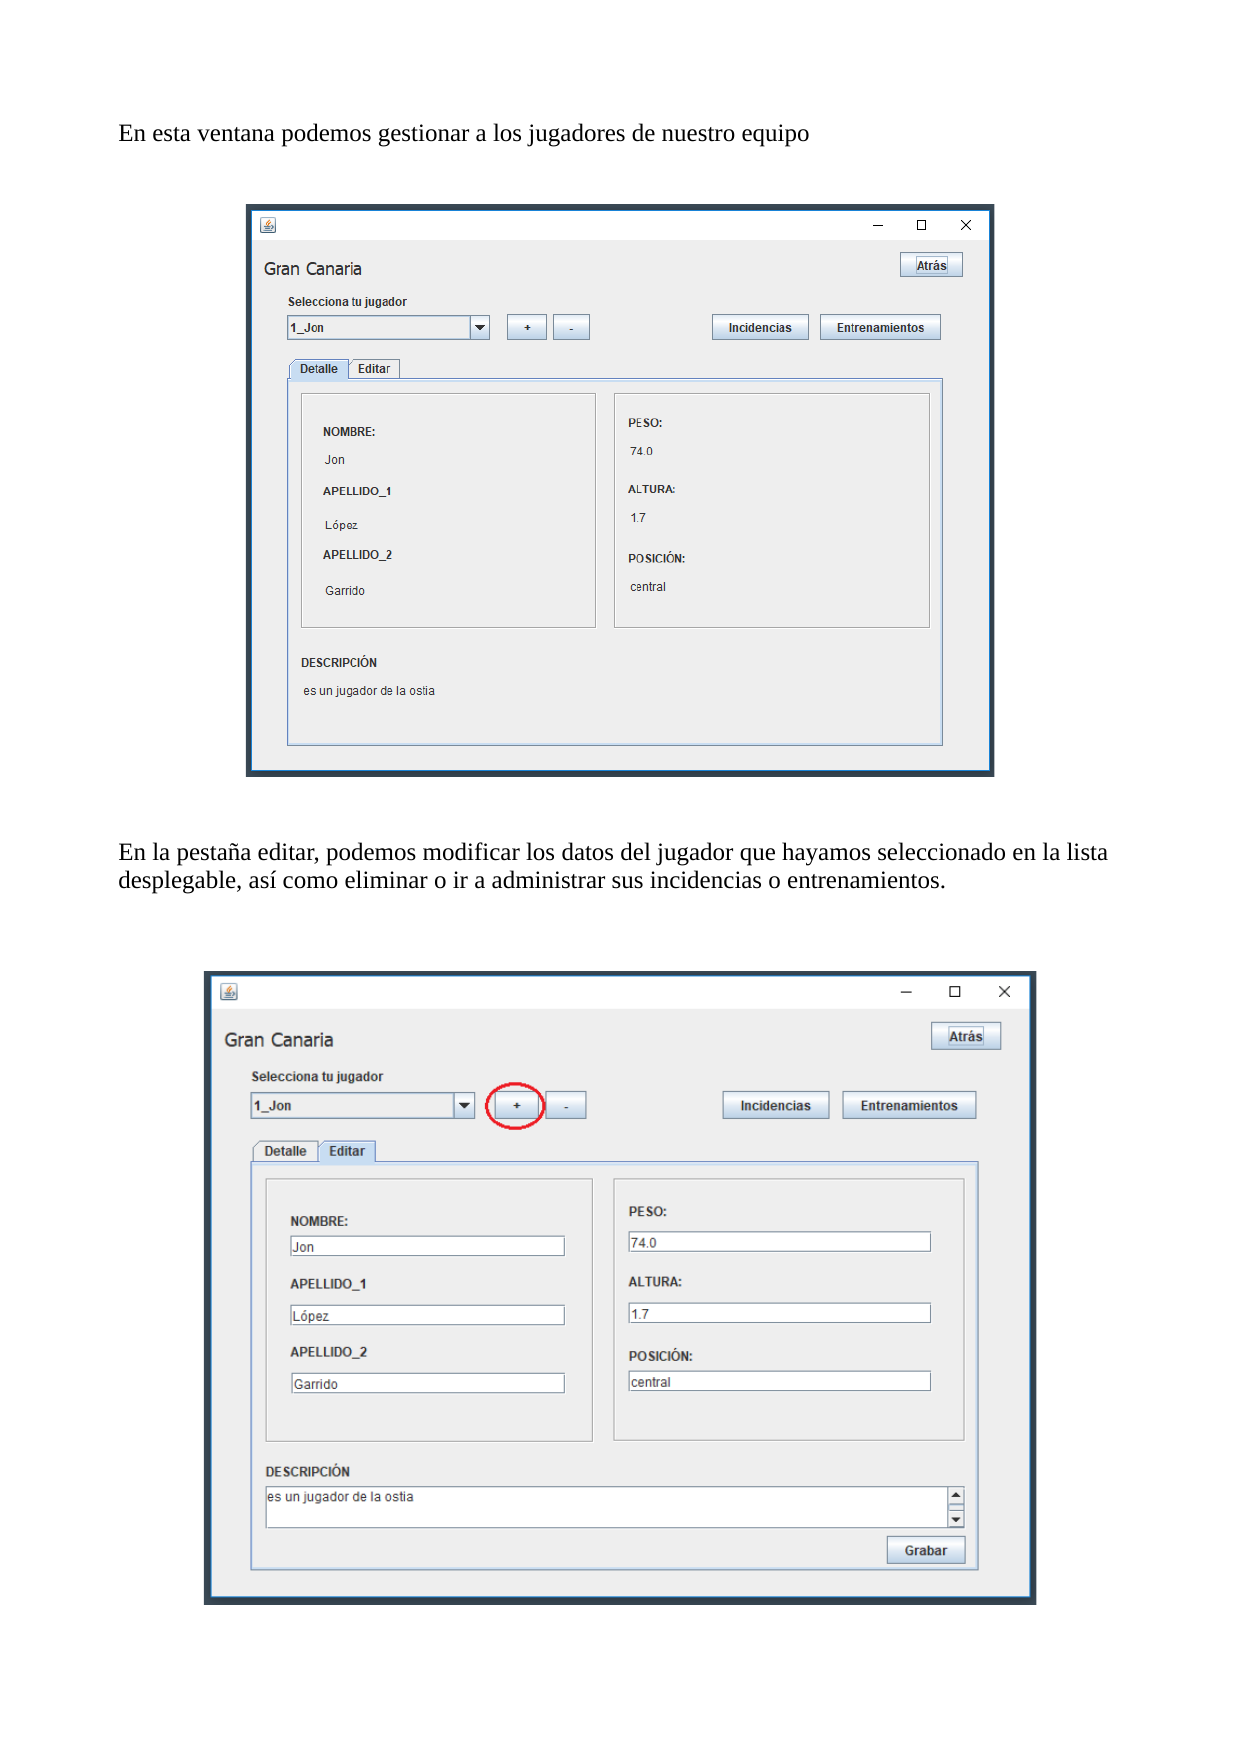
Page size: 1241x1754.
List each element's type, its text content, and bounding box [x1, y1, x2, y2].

picture [245, 204, 995, 777]
text En la pestaña editar, podemos modificar los datos del jugador que hayamos seleccionado en la lista desplegable, así como eliminar o ir a administrar sus incidencias o entrenamientos. [118, 837, 1122, 894]
text En esta ventana podemos gestionar a los jugadores de nuestro equipo [118, 118, 1122, 147]
picture [203, 971, 1037, 1605]
